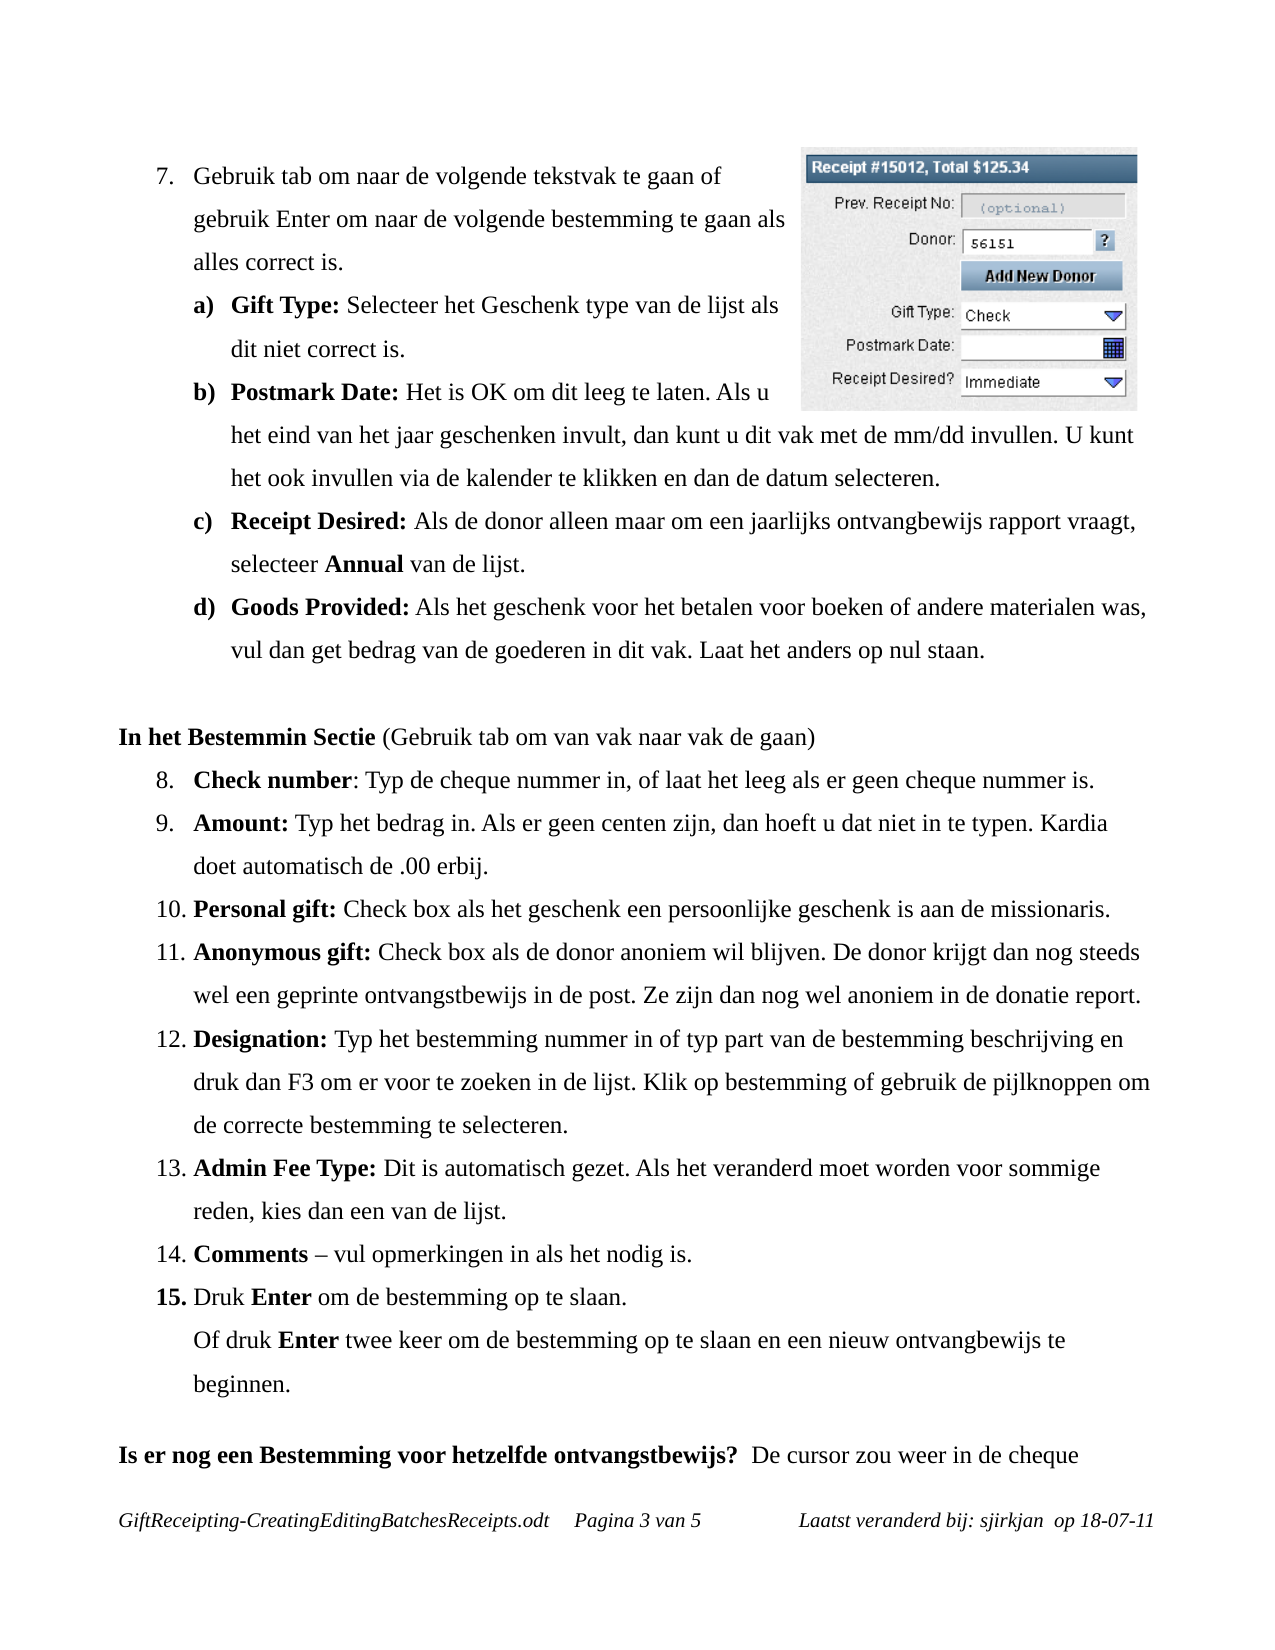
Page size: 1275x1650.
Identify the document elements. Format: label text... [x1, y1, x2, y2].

list Check number: Typ de cheque nummer in, of laat het leeg als er geen cheque nummer is. [156, 765, 1157, 794]
list Admin Fee Type: Dit is automatisch gezet. Als het veranderd moet worden voor sommige reden, kies dan een van de lijst. [156, 1153, 1157, 1225]
picture [800, 147, 1138, 411]
text In het Bestemmin Sectie (Gebruik tab om van vak naar vak de gaan) [118, 722, 1157, 751]
list Gebruik tab om naar de volgende tekstvak te gaan of gebruik Enter om naar de volgende bestemming te gaan als alles correct is. [156, 161, 800, 276]
list Amount: Typ het bedrag in. Als er geen centen zijn, dan hoeft u dat niet in te typen. Kardia doet automatisch de .00 erbij. [156, 808, 1157, 880]
text Is er nog een Bestemming voor hetzelfde ontvangstbewijs? De cursor zou weer in de cheque [118, 1441, 1157, 1469]
list Postmark Date: Het is OK om dit leeg te laten. Als u het eind van het jaar geschenken invult, dan kunt u dit vak met de mm/dd invullen. U kunt het ook invullen via de kalender te klikken en dan de datum selecteren. [193, 377, 1157, 492]
list Goods Provided: Als het geschenk voor het betalen voor boeken of andere materialen was, vul dan get bedrag van de goederen in dit vak. Laat het anders op nul staan. [193, 592, 1157, 664]
list Receipt Desired: Als de donor alleen maar om een jaarlijks ontvangbewijs rapport vraagt, selecteer Annual van de lijst. [193, 506, 1157, 578]
list Personal gift: Check box als het geschenk een persoonlijke geschenk is aan de missionaris. [156, 894, 1157, 923]
list Gift Type: Selecteer het Geschenk type van de lijst als dit niet correct is. [193, 291, 800, 362]
list Comments – vul opmerkingen in als het nodig is. [156, 1239, 1157, 1268]
list Of druk Enter twee keer om de bestemming op te slaan en een nieuw ontvangbewijs te beginnen. [156, 1326, 1157, 1397]
list Anonymous gift: Check box als de donor anoniem wil blijven. De donor krijgt dan nog steeds wel een geprinte ontvangstbewijs in de post. Ze zijn dan nog wel anoniem in de donatie report. [156, 937, 1157, 1009]
list Druk Enter om de bestemming op te slaan. [156, 1282, 1157, 1311]
list Designation: Typ het bestemming nummer in of typ part van de bestemming beschrijving en druk dan F3 om er voor te zoeken in de lijst. Klik op bestemming of gebruik de pijlknoppen om de correcte bestemming te selecteren. [156, 1024, 1157, 1139]
